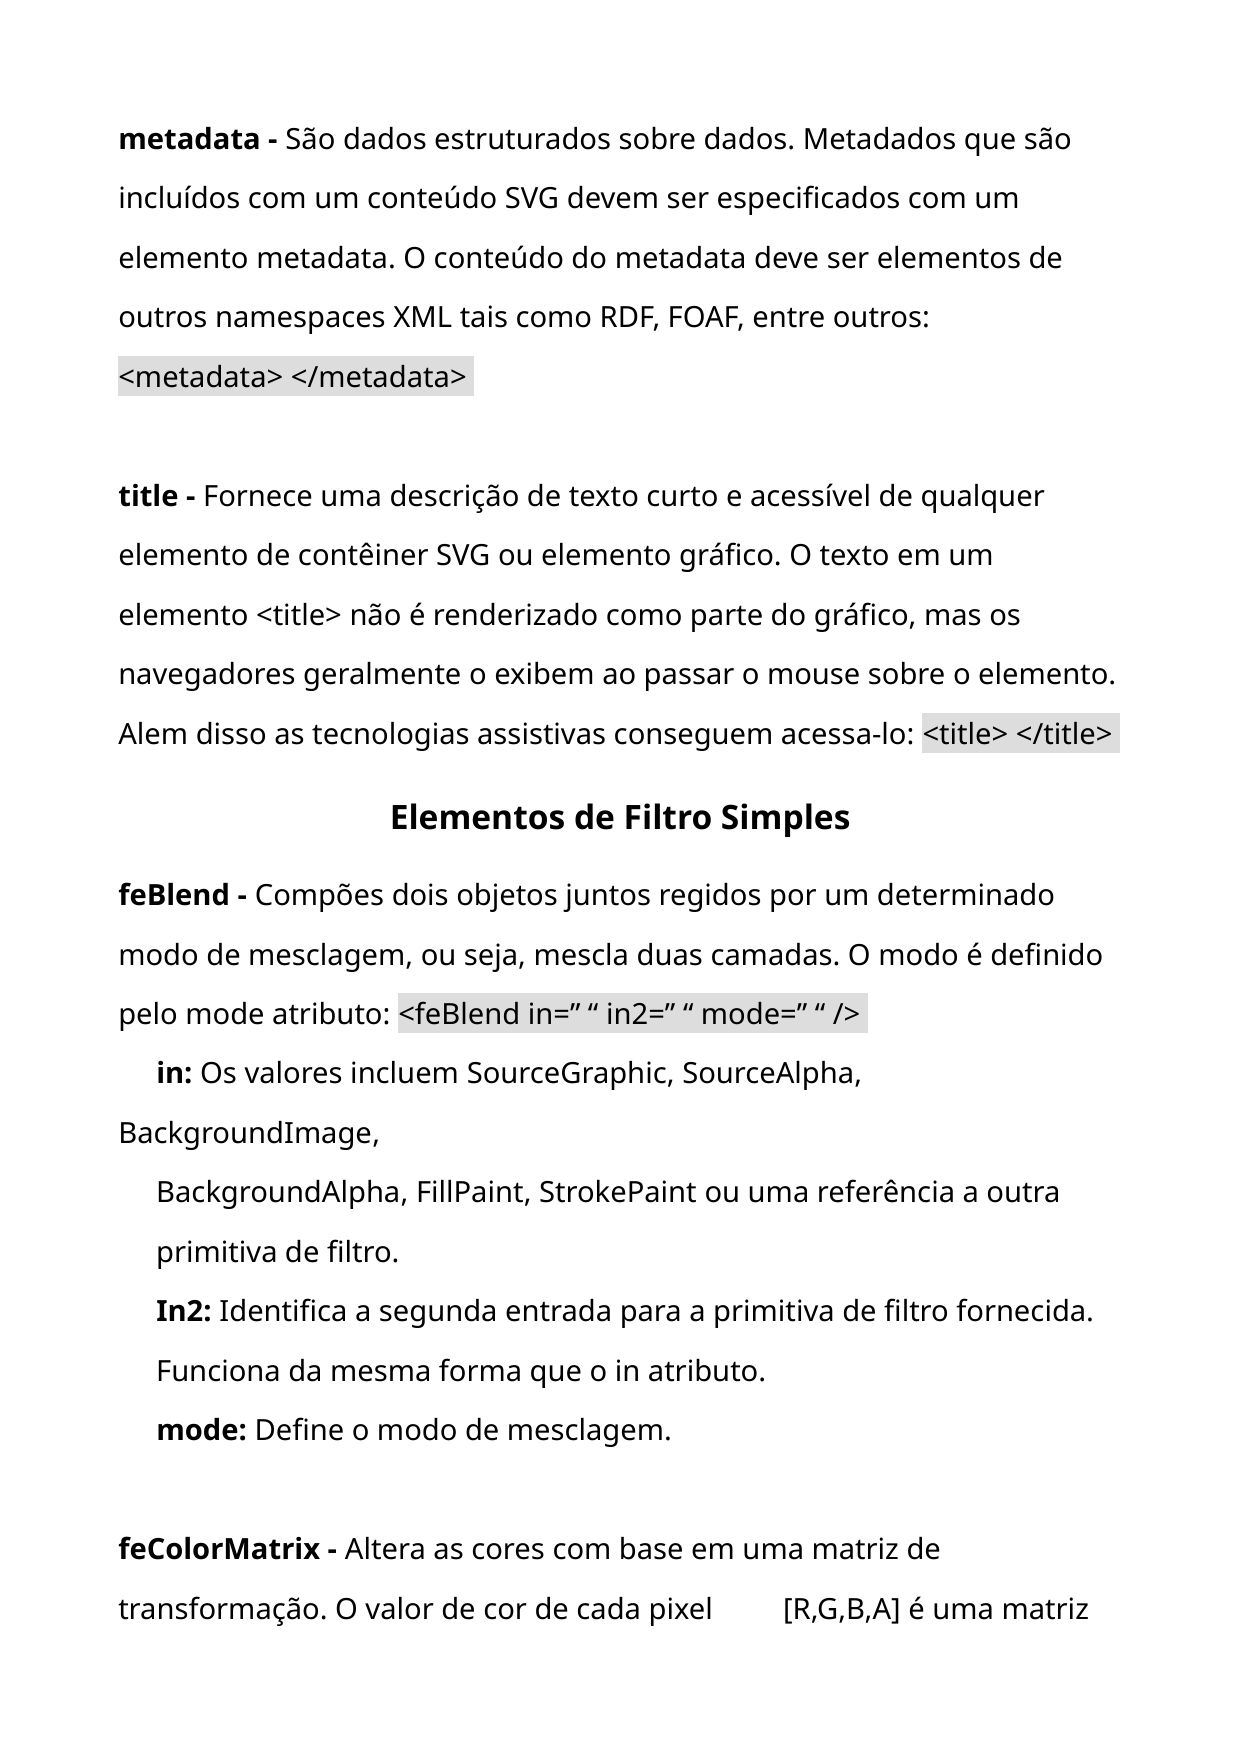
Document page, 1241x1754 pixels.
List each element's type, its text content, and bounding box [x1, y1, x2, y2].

text feBlend - Compões dois objetos juntos regidos por um determinado modo de mesclagem, ou seja, mescla duas camadas. O modo é definido pelo mode atributo: <feBlend in=” “ in2=” “ mode=” “ /> [118, 874, 1122, 1033]
text title - Fornece uma descrição de texto curto e acessível de qualquer elemento de contêiner SVG ou elemento gráfico. O texto em um elemento <title> não é renderizado como parte do gráfico, mas os navegadores geralmente o exibem ao passar o mouse sobre o elemento. Alem disso as tecnologias assistivas conseguem acessa-lo: <title> </title> [118, 475, 1122, 753]
text in: Os valores incluem SourceGraphic, SourceAlpha, BackgroundImage, [118, 1053, 1122, 1152]
text Funciona da mesma forma que o in atributo. [118, 1350, 1122, 1390]
text feColorMatrix - Altera as cores com base em uma matriz de transformação. O valor de cor de cada pixel [R,G,B,A] é uma matriz [118, 1528, 1122, 1628]
text metadata - São dados estruturados sobre dados. Metadados que são incluídos com um conteúdo SVG devem ser especificados com um elemento metadata. O conteúdo do metadata deve ser elementos de outros namespaces XML tais como RDF, FOAF, entre outros: [118, 118, 1122, 336]
text BackgroundAlpha, FillPaint, StrokePaint ou uma referência a outra [118, 1172, 1122, 1211]
text <metadata> </metadata> [118, 356, 1122, 396]
subtitle Elementos de Filtro Simples [118, 793, 1122, 839]
text mode: Define o modo de mesclagem. [118, 1409, 1122, 1449]
text In2: Identifica a segunda entrada para a primitiva de filtro fornecida. [118, 1291, 1122, 1330]
text primitiva de filtro. [118, 1231, 1122, 1271]
